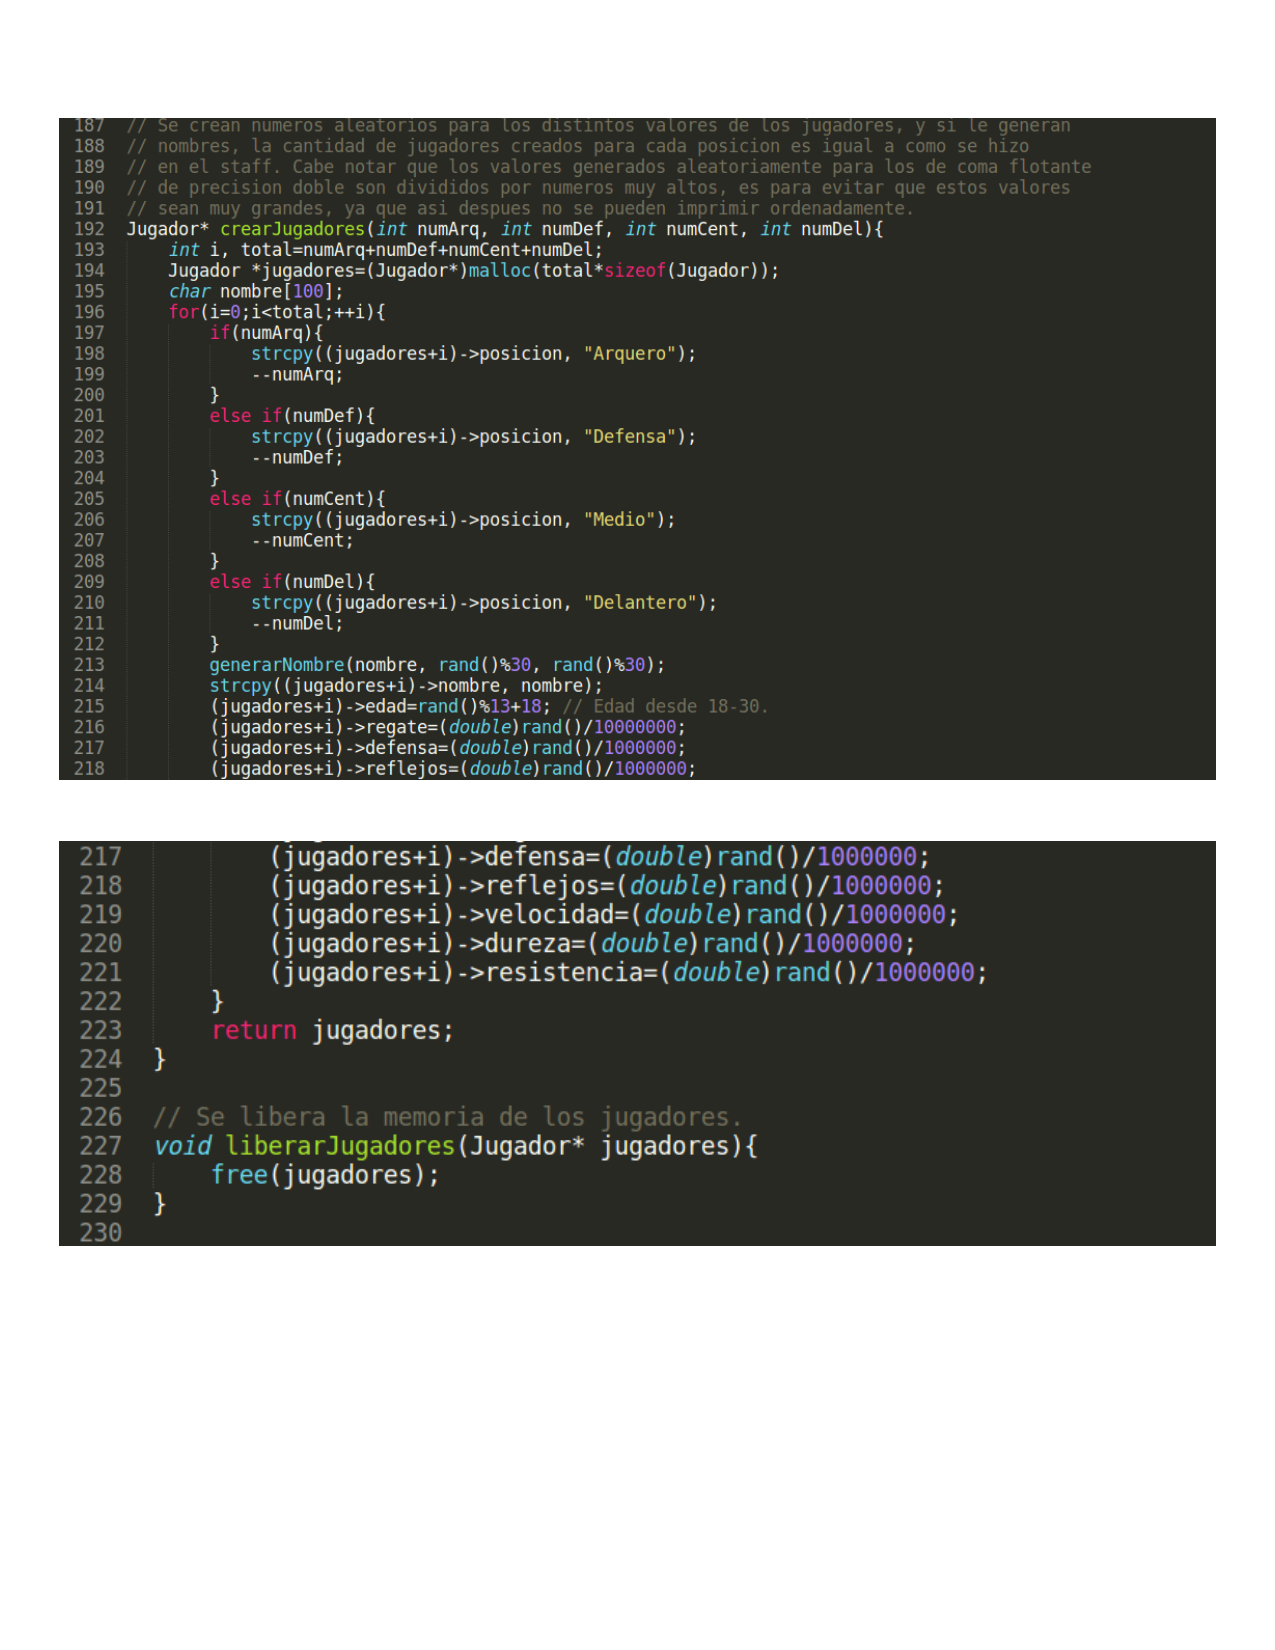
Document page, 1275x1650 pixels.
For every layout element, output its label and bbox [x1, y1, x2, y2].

picture [59, 841, 1216, 1246]
picture [59, 118, 1216, 780]
